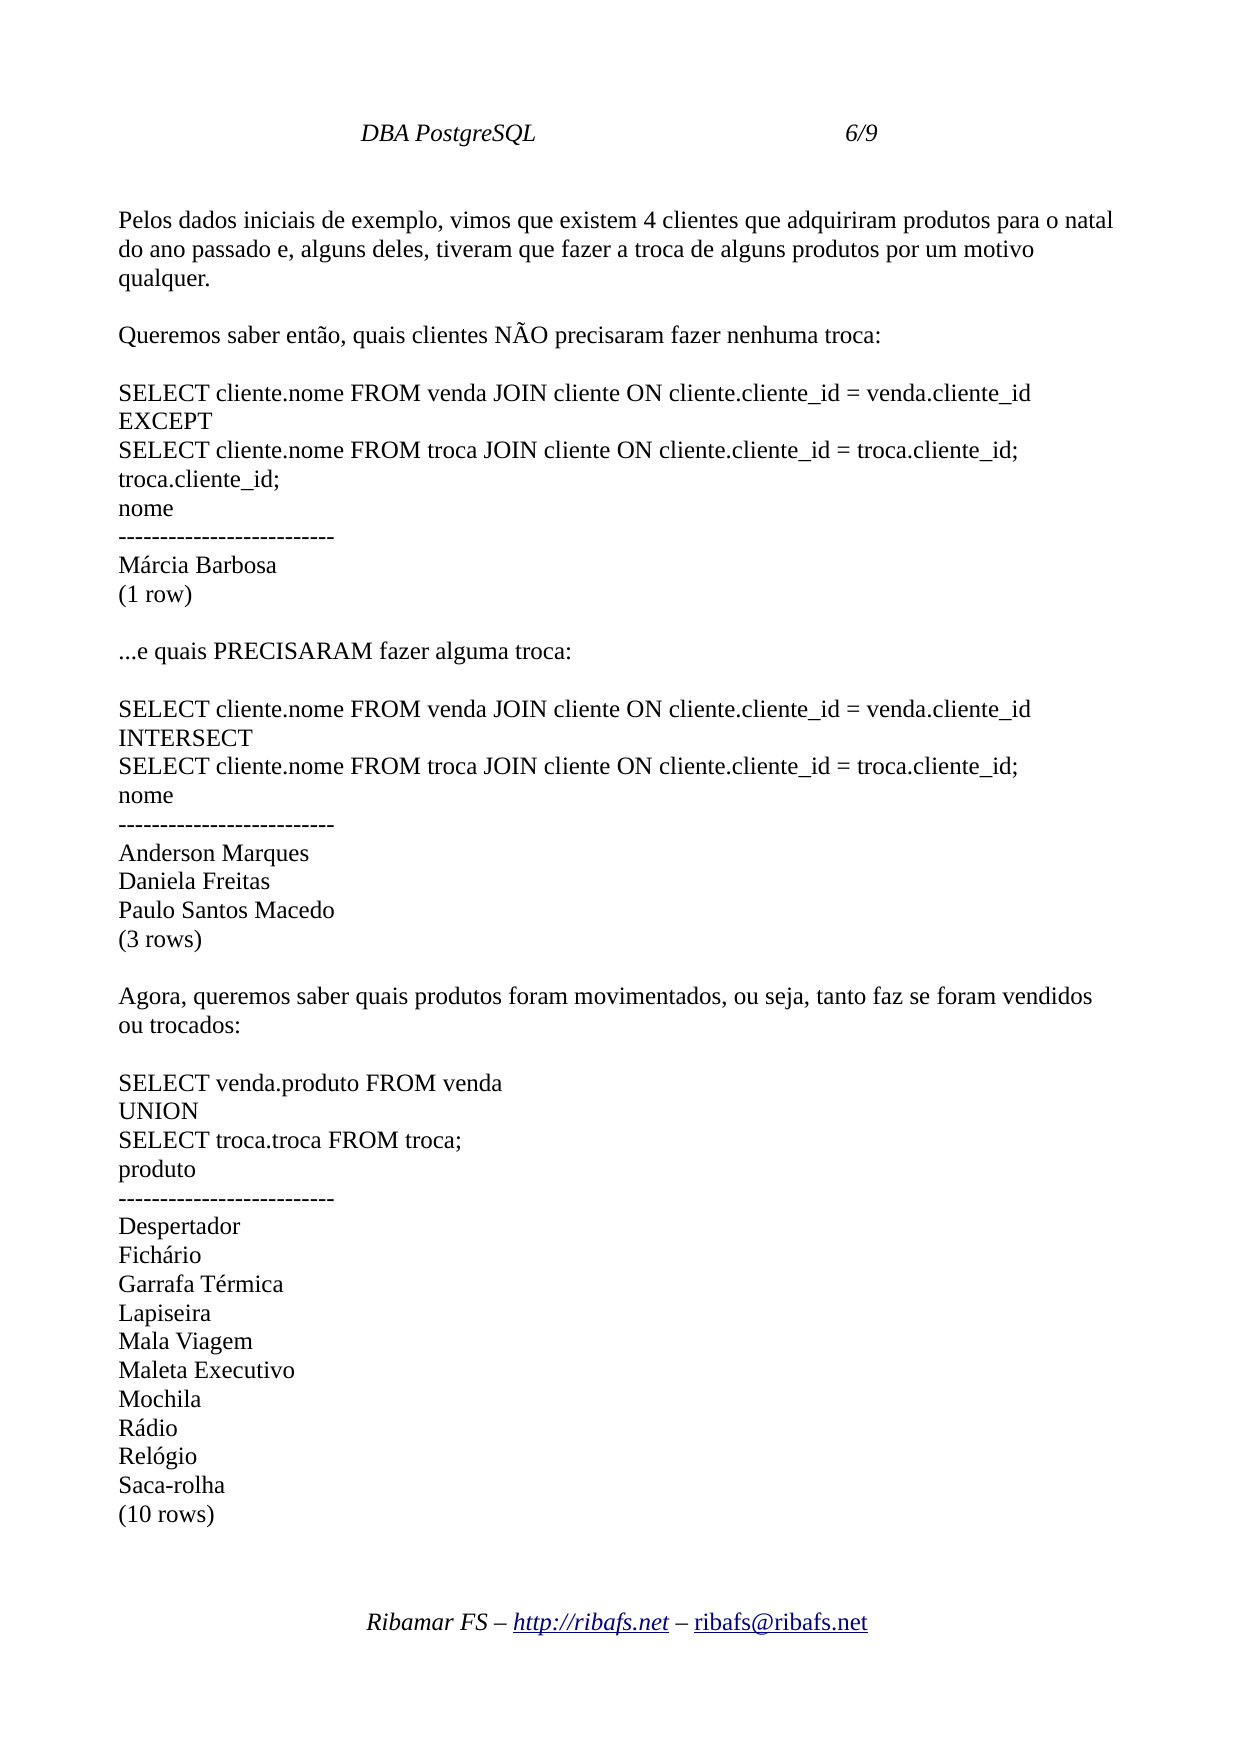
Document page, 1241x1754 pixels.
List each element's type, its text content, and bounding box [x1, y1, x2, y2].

text SELECT cliente.nome FROM venda JOIN cliente ON cliente.cliente_id = venda.cliente_id EXCEPT SELECT cliente.nome FROM troca JOIN cliente ON cliente.cliente_id = troca.cliente_id; [118, 378, 1122, 464]
text SELECT cliente.nome FROM venda JOIN cliente ON cliente.cliente_id = venda.cliente_id INTERSECT SELECT cliente.nome FROM troca JOIN cliente ON cliente.cliente_id = troca.cliente_id; [118, 694, 1122, 780]
text Pelos dados iniciais de exemplo, vimos que existem 4 clientes que adquiriram produtos para o natal do ano passado e, alguns deles, tiveram que fazer a troca de alguns produtos por um motivo qualquer. [118, 176, 1122, 291]
text (1 row) [118, 579, 1122, 608]
text troca.cliente_id; [118, 464, 1122, 493]
text Queremos saber então, quais clientes NÃO precisaram fazer nenhuma troca: [118, 320, 1122, 349]
text produto -------------------------- Despertador Fichário Garrafa Térmica Lapiseira Mala Viagem Maleta Executivo Mochila Rádio Relógio Saca-rolha (10 rows) [118, 1154, 1122, 1528]
text SELECT venda.produto FROM venda UNION SELECT troca.troca FROM troca; [118, 1068, 1122, 1154]
text Márcia Barbosa [118, 550, 1122, 579]
text nome -------------------------- Anderson Marques Daniela Freitas Paulo Santos Macedo (3 rows) [118, 780, 1122, 953]
text -------------------------- [118, 521, 1122, 550]
text nome [118, 493, 1122, 521]
text Agora, queremos saber quais produtos foram movimentados, ou seja, tanto faz se foram vendidos ou trocados: [118, 981, 1122, 1039]
text ...e quais PRECISARAM fazer alguma troca: [118, 636, 1122, 665]
